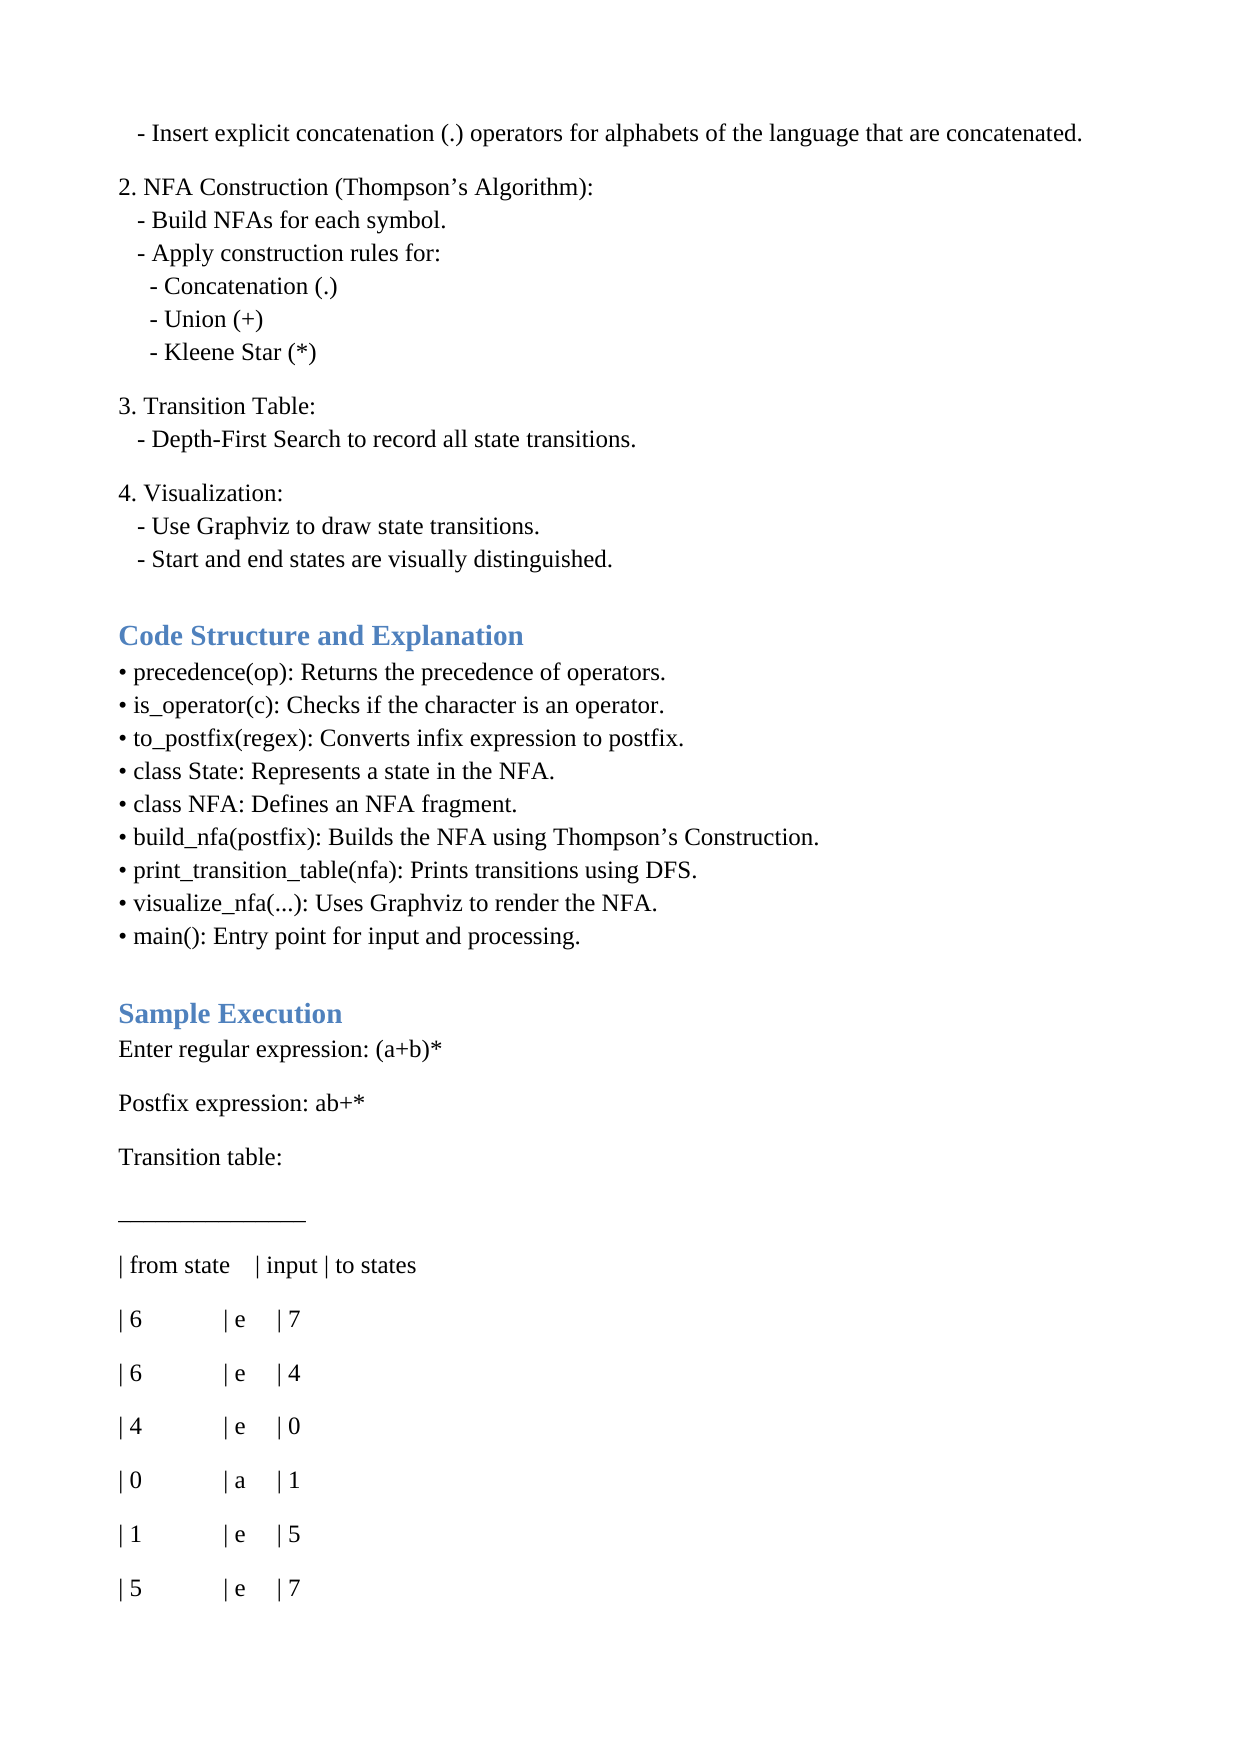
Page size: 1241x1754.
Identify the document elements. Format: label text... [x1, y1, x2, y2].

text | 6 | e | 4 [118, 1358, 1122, 1386]
text 4. Visualization: - Use Graphviz to draw state transitions. - Start and end states are visually distinguished. [118, 478, 1122, 573]
text Transition table: [118, 1142, 1122, 1171]
text | 6 | e | 7 [118, 1304, 1122, 1332]
text • precedence(op): Returns the precedence of operators. • is_operator(c): Checks if the character is an operator. • to_postfix(regex): Converts infix expression to postfix. • class State: Represents a state in the NFA. • class NFA: Defines an NFA fragment. • build_nfa(postfix): Builds the NFA using Thompson’s Construction. • print_transition_table(nfa): Prints transitions using DFS. • visualize_nfa(...): Uses Graphviz to render the NFA. • main(): Entry point for input and processing. [118, 657, 1122, 950]
text | from state | input | to states [118, 1250, 1122, 1279]
text Code Structure and Explanation [118, 618, 1122, 652]
text | 5 | e | 7 [118, 1573, 1122, 1602]
text - Insert explicit concatenation (.) operators for alphabets of the language that are concatenated. [118, 118, 1122, 147]
text Postfix expression: ab+* [118, 1088, 1122, 1117]
text | 0 | a | 1 [118, 1465, 1122, 1494]
text | 1 | e | 5 [118, 1519, 1122, 1548]
text Enter regular expression: (a+b)* [118, 1034, 1122, 1063]
text Sample Execution [118, 996, 1122, 1029]
text _______________ [118, 1196, 1122, 1225]
text 2. NFA Construction (Thompson’s Algorithm): - Build NFAs for each symbol. - Apply construction rules for: - Concatenation (.) - Union (+) - Kleene Star (*) [118, 172, 1122, 366]
text | 4 | e | 0 [118, 1411, 1122, 1440]
text 3. Transition Table: - Depth-First Search to record all state transitions. [118, 391, 1122, 453]
